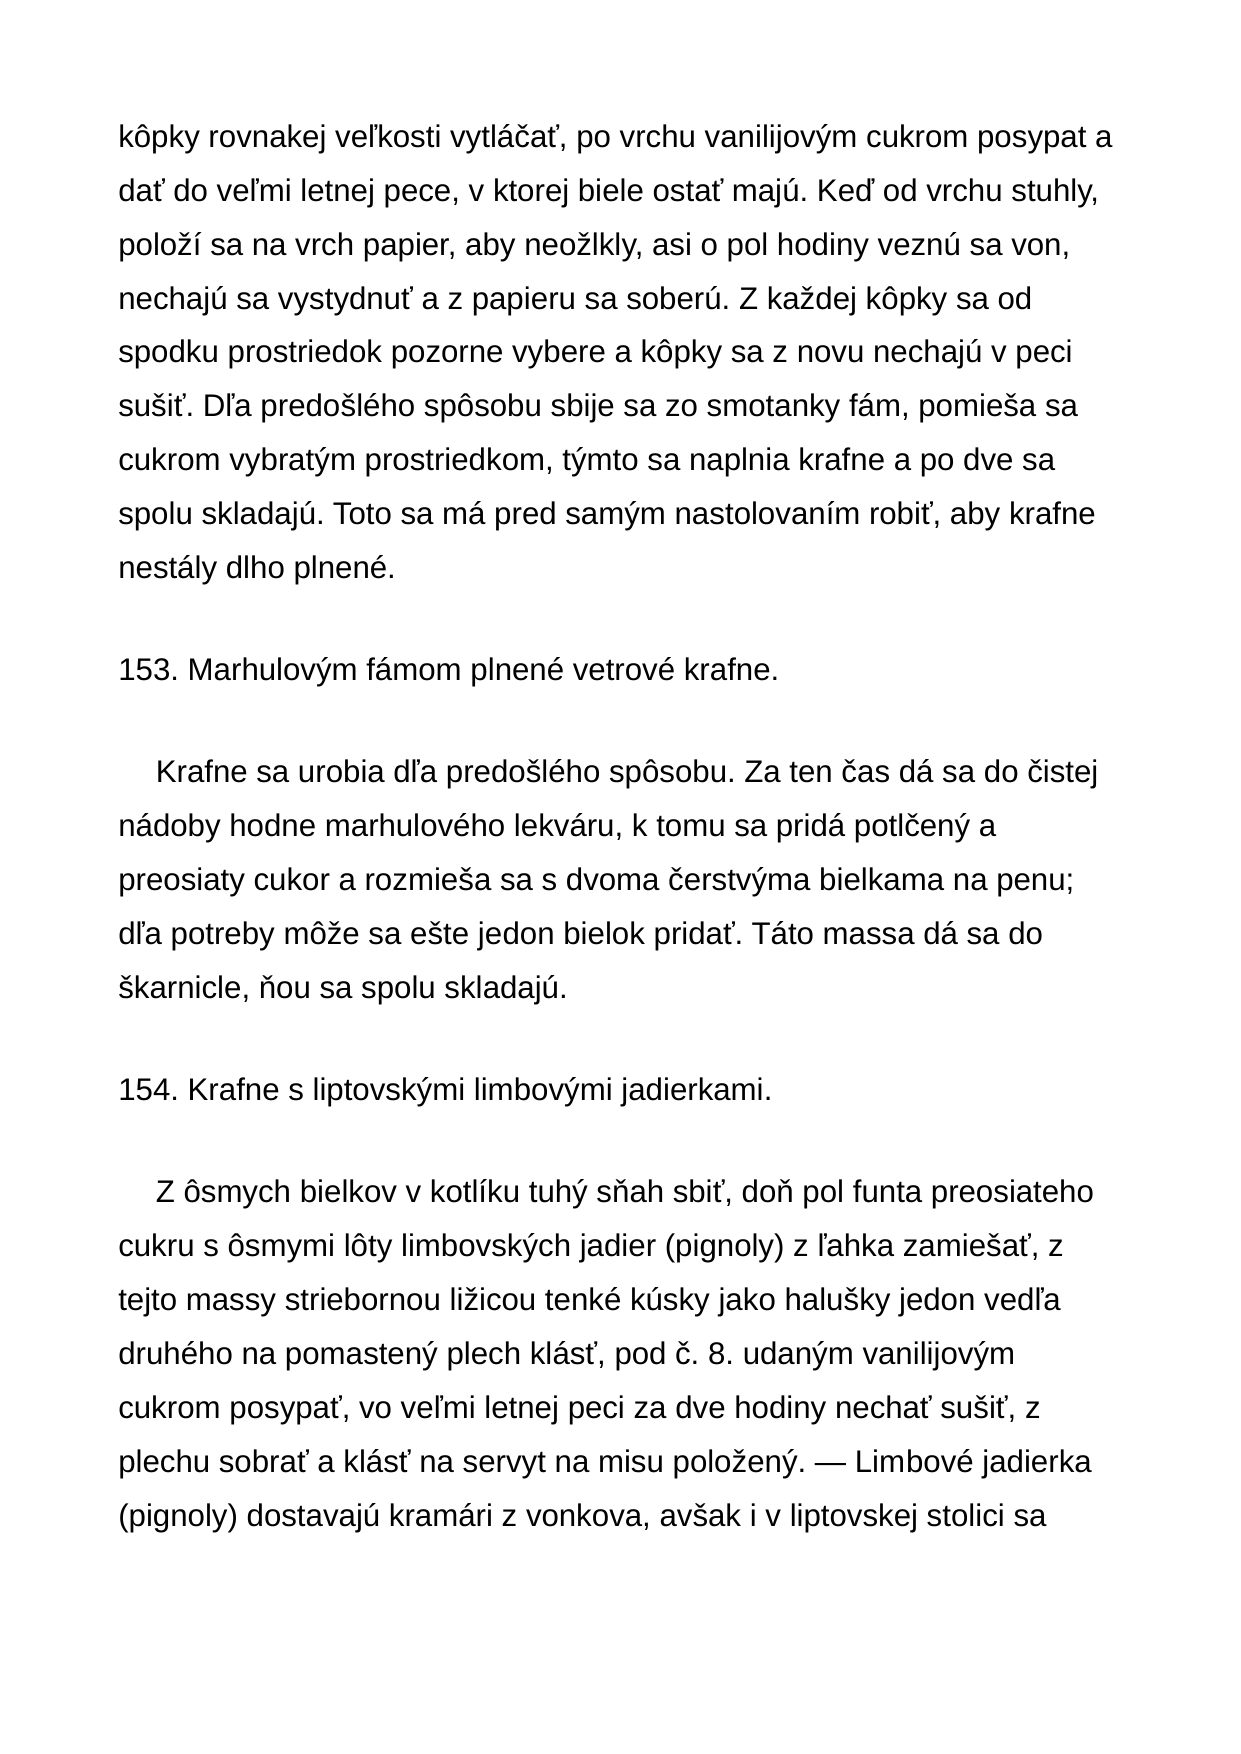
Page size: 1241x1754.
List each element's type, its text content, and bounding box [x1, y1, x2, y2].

text kôpky rovnakej veľkosti vytláčať, po vrchu vanilijovým cukrom posypat a dať do veľmi letnej pece, v ktorej biele ostať majú. Keď od vrchu stuhly, položí sa na vrch papier, aby neožlkly, asi o pol hodiny veznú sa von, nechajú sa vystydnuť a z papieru sa soberú. Z každej kôpky sa od spodku prostriedok pozorne vybere a kôpky sa z novu nechajú v peci sušiť. Dľa predo­šlého spôsobu sbije sa zo smotanky fám, pomieša sa cukrom vybratým prostriedkom, týmto sa naplnia krafne a po dve sa spolu skladajú. Toto sa má pred samým nastolovaním robiť, aby krafne nestály dlho plnené. [118, 118, 1122, 585]
text Krafne sa urobia dľa predošlého spôsobu. Za ten čas dá sa do čistej nádoby hodne marhulového lekváru, k tomu sa pridá potlčený a preosiaty cukor a rozmieša sa s dvoma čerstvýma bielkama na penu; dľa potreby môže sa ešte je­don bielok pridať. Táto massa dá sa do škarnicle, ňou sa spolu skladajú. [118, 753, 1122, 1005]
text 153. Marhulovým fámom plnené vetrové krafne. [118, 651, 1122, 687]
text 154. Krafne s liptovskými limbovými jadierkami. [118, 1071, 1122, 1107]
text Z ôsmych bielkov v kotlíku tuhý sňah sbiť, doň pol funta preosiateho cukru s ôsmymi lôty limbovských jadier (pignoly) z ľahka zamiešať, z tejto massy striebornou ližicou tenké kúsky jako halušky jedon vedľa druhého na poma­stený plech klásť, pod č. 8. udaným vanilijovým cukrom po­sypať, vo veľmi letnej peci za dve hodiny nechať sušiť, z plechu sobrať a klásť na servyt na misu položený. — Lim­bové jadierka (pignoly) dostavajú kramári z vonkova, avšak i v liptovskej stolici sa [118, 1173, 1122, 1533]
